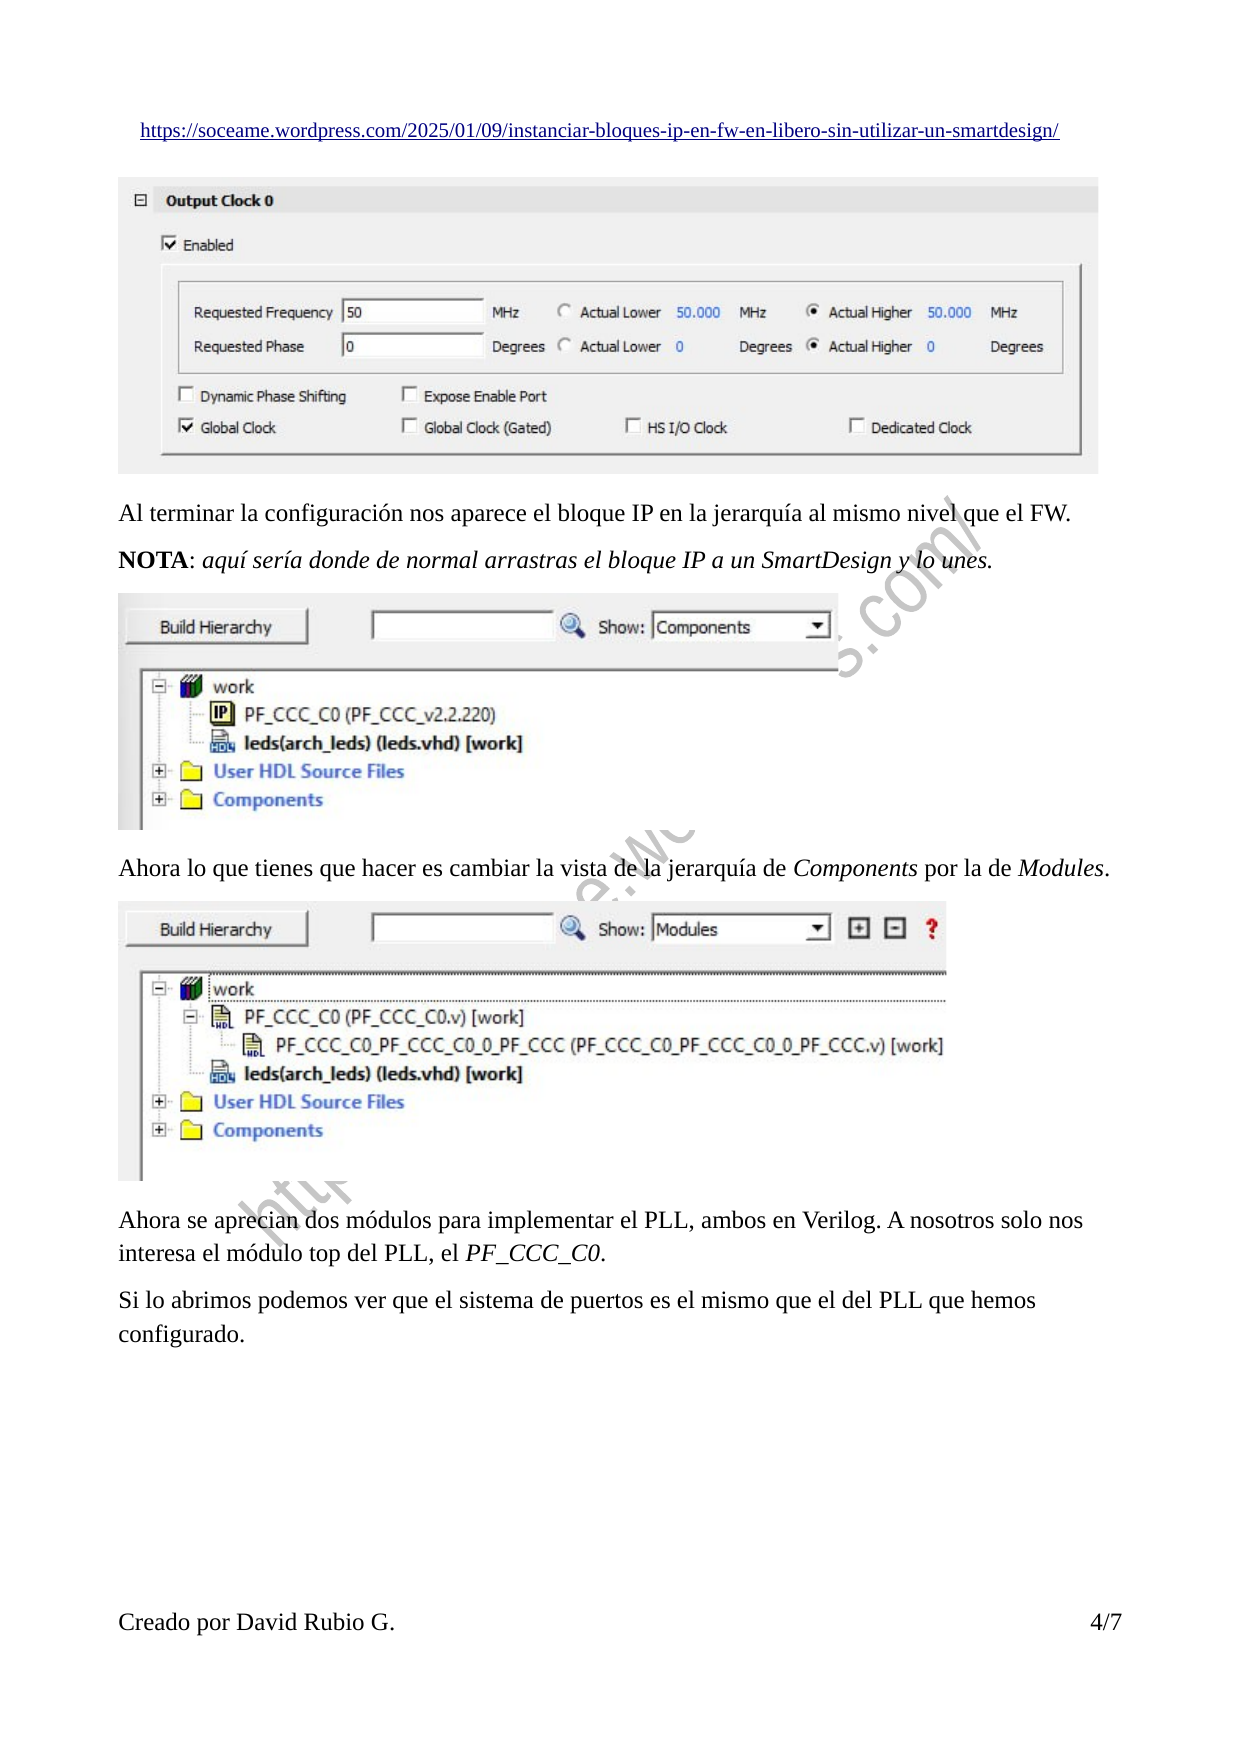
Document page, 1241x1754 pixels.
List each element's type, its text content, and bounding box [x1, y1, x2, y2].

picture [118, 593, 839, 830]
text Ahora se aprecian dos módulos para implementar el PLL, ambos en Verilog. A nosotros solo nos interesa el módulo top del PLL, el PF_CCC_C0. [118, 1205, 1122, 1267]
text NOTA: aquí sería donde de normal arrastras el bloque IP a un SmartDesign y lo unes. [118, 546, 922, 574]
text NOTA: aquí sería donde de normal arrastras el bloque IP a un SmartDesign y lo unes. [937, 546, 1122, 574]
text Al terminar la configuración nos aparece el bloque IP en la jerarquía al mismo nivel que el FW. [950, 498, 1122, 527]
text Al terminar la configuración nos aparece el bloque IP en la jerarquía al mismo nivel que el FW. [118, 498, 960, 527]
picture [118, 901, 947, 1181]
text Ahora lo que tienes que hacer es cambiar la vista de la jerarquía de Components por la de Modules. [118, 853, 1122, 882]
text Si lo abrimos podemos ver que el sistema de puertos es el mismo que el del PLL que hemos configurado. [118, 1286, 1122, 1347]
picture [118, 177, 1099, 474]
